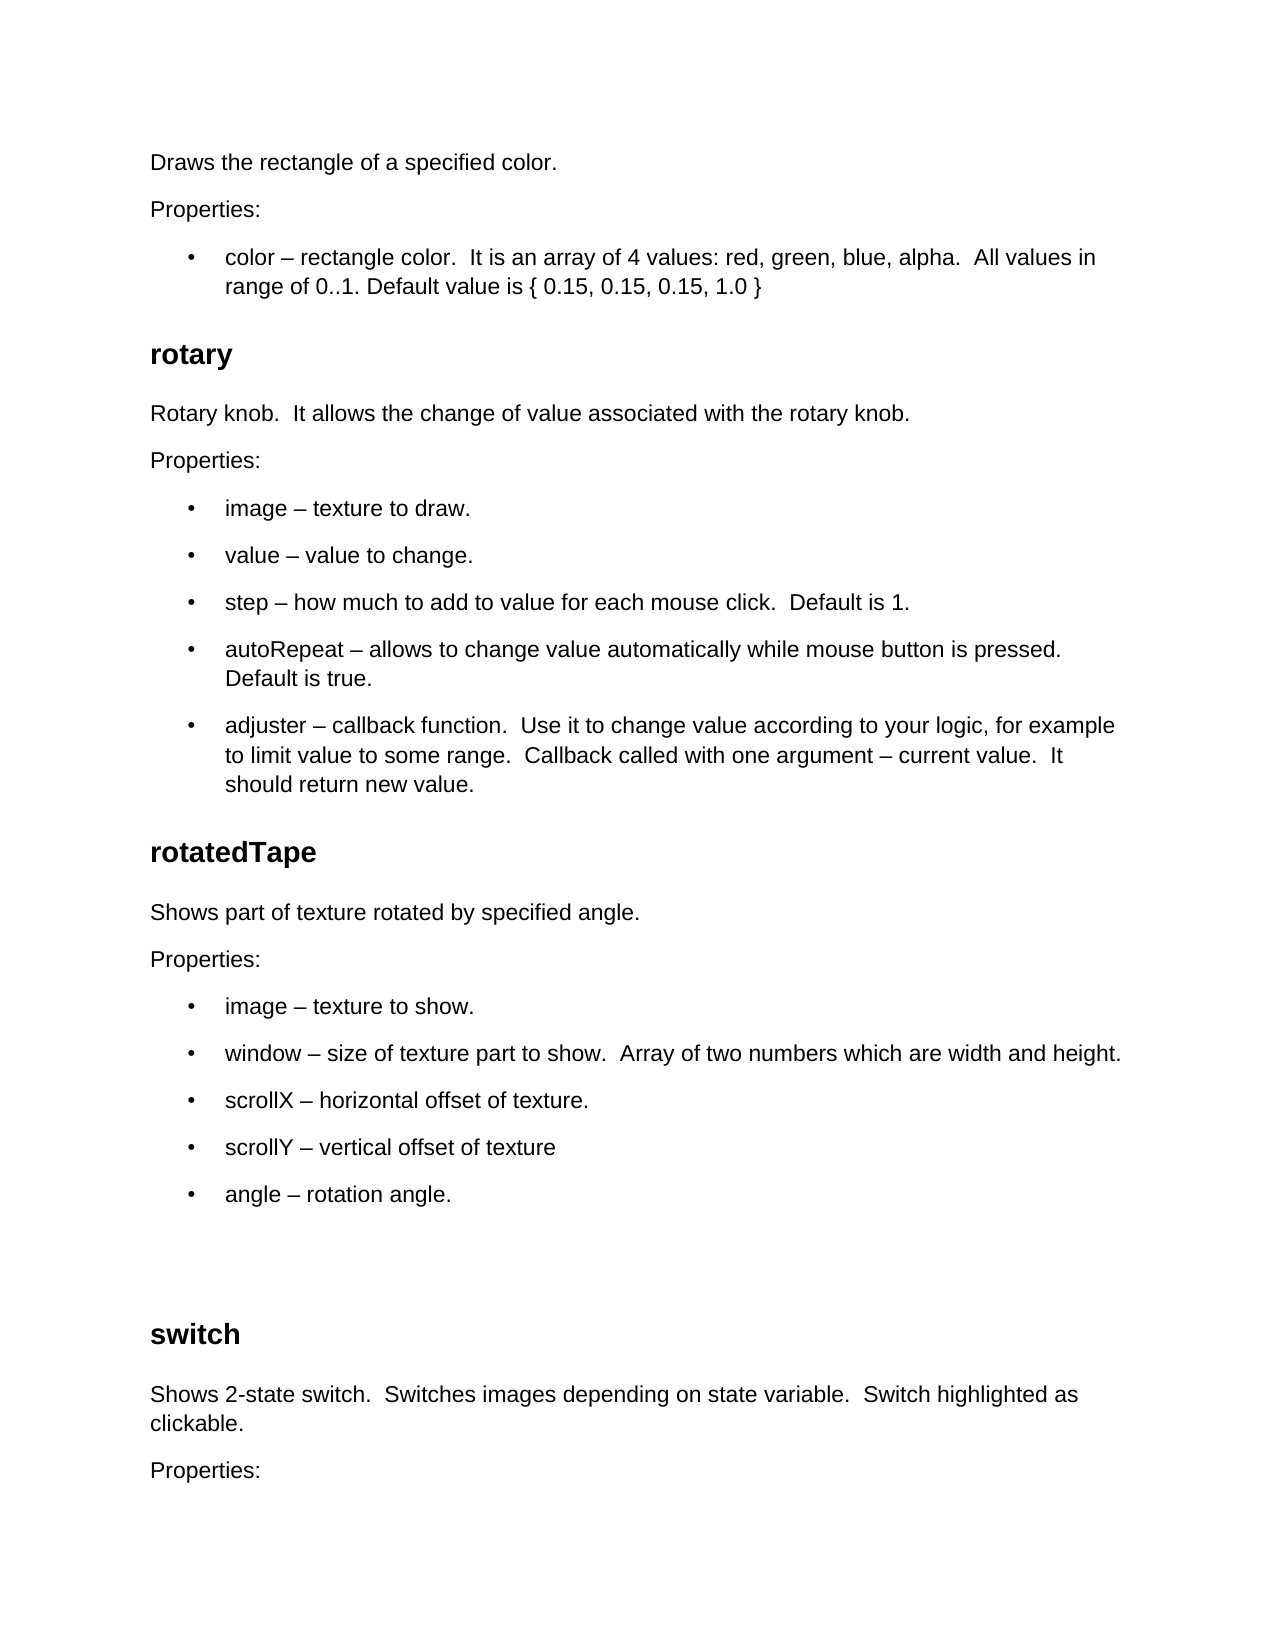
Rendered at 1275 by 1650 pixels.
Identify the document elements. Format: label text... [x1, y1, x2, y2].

list scrollX – horizontal offset of texture. [187, 1087, 1125, 1113]
text Draws the rectangle of a specified color. [150, 150, 1125, 176]
list autoRepeat – allows to change value automatically while mouse button is pressed. Default is true. [187, 636, 1125, 691]
text Properties: [150, 1458, 1125, 1483]
subtitle rotary [150, 338, 1125, 370]
list image – texture to draw. [187, 495, 1125, 521]
list adjuster – callback function. Use it to change value according to your logic, for example to limit value to some range. Callback called with one argument – current value. It should return new value. [187, 713, 1125, 797]
list step – how much to add to value for each mouse click. Default is 1. [187, 589, 1125, 615]
text Rotary knob. It allows the change of value associated with the rotary knob. [150, 401, 1125, 427]
text Shows part of texture rotated by specified angle. [150, 899, 1125, 925]
subtitle rotatedTape [150, 836, 1125, 868]
text Properties: [150, 946, 1125, 972]
list value – value to change. [187, 542, 1125, 568]
text Shows 2-state switch. Switches images depending on state variable. Switch highlighted as clickable. [150, 1381, 1125, 1436]
subtitle switch [150, 1318, 1125, 1351]
list window – size of texture part to show. Array of two numbers which are width and height. [187, 1040, 1125, 1066]
text Properties: [150, 448, 1125, 474]
list image – texture to show. [187, 993, 1125, 1019]
list color – rectangle color. It is an array of 4 values: red, green, blue, alpha. All values in range of 0..1. Default value is { 0.15, 0.15, 0.15, 1.0 } [187, 244, 1125, 299]
list scrollY – vertical offset of texture [187, 1134, 1125, 1160]
text Properties: [150, 197, 1125, 223]
list angle – rotation angle. [187, 1182, 1125, 1207]
